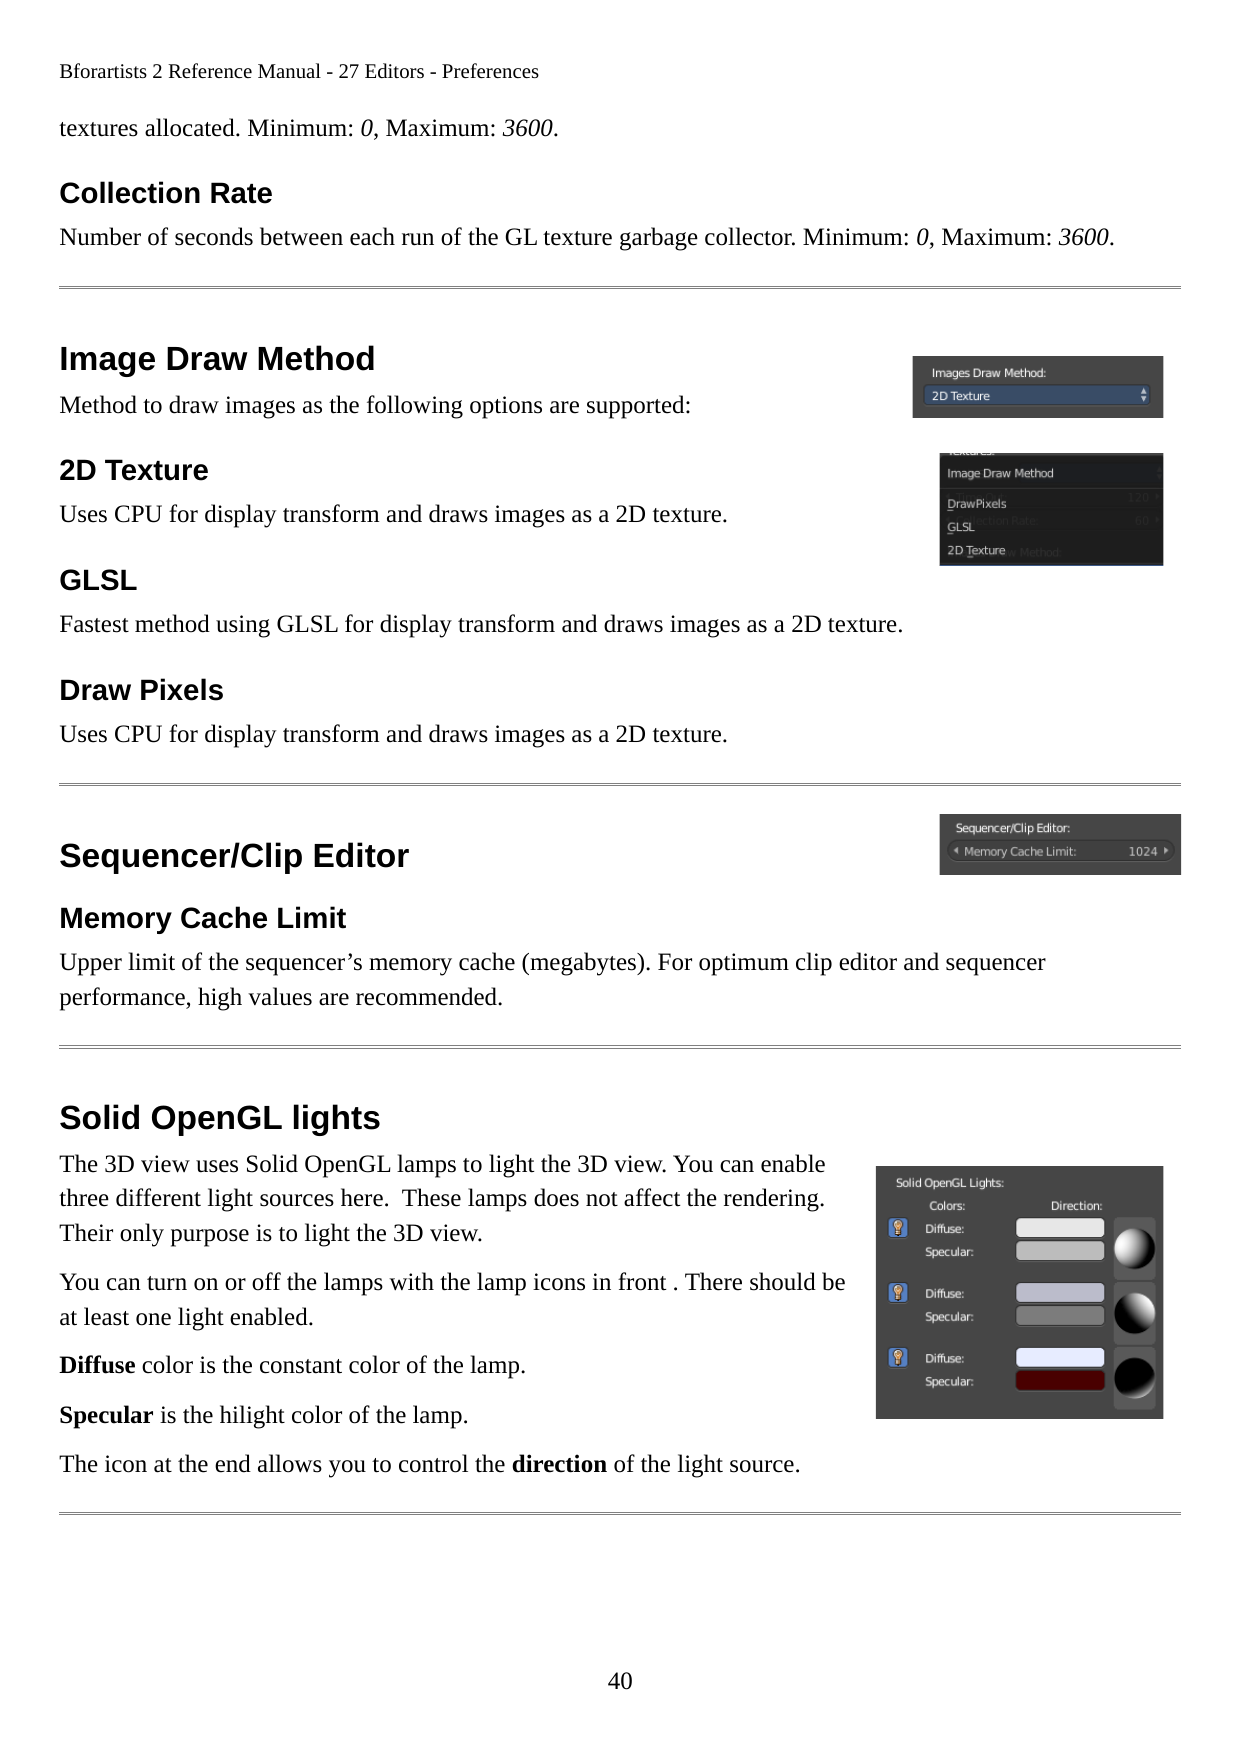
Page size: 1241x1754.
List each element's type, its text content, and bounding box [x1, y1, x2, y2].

subtitle Image Draw Method [59, 338, 1181, 377]
text Fastest method using GLSL for display transform and draws images as a 2D texture. [59, 609, 1181, 638]
subtitle Memory Cache Limit [59, 901, 1181, 935]
text textures allocated. Minimum: 0, Maximum: 3600. [59, 113, 1181, 141]
text Upper limit of the sequencer’s memory cache (megabytes). For optimum clip editor and sequencer performance, high values are recommended. [59, 947, 1181, 1011]
subtitle 2D Texture [59, 453, 939, 487]
text Number of seconds between each run of the GL texture garbage collector. Minimum: 0, Maximum: 3600. [59, 222, 1181, 251]
subtitle Draw Pixels [59, 673, 1181, 707]
text Diffuse color is the constant color of the lamp. [59, 1351, 875, 1379]
text The 3D view uses Solid OpenGL lamps to light the 3D view. You can enable three different light sources here. These lamps does not affect the rendering. Their only purpose is to light the 3D view. [59, 1149, 1181, 1247]
subtitle Collection Rate [59, 176, 1181, 210]
subtitle Sequencer/Clip Editor [59, 835, 939, 874]
picture [939, 453, 1164, 566]
text Uses CPU for display transform and draws images as a 2D texture. [59, 719, 1181, 748]
picture [912, 356, 1164, 418]
text Specular is the hilight color of the lamp. [59, 1400, 1181, 1428]
subtitle Solid OpenGL lights [59, 1098, 1181, 1137]
picture [875, 1166, 1164, 1419]
text Uses CPU for display transform and draws images as a 2D texture. [59, 499, 939, 528]
subtitle GLSL [59, 563, 1181, 597]
text Method to draw images as the following options are supported: [59, 390, 912, 418]
text You can turn on or off the lamps with the lamp icons in front . There should be at least one light enabled. [59, 1267, 875, 1330]
subtitle [1164, 453, 1181, 487]
text The icon at the end allows you to control the direction of the light source. [59, 1449, 1181, 1477]
picture [939, 814, 1182, 875]
